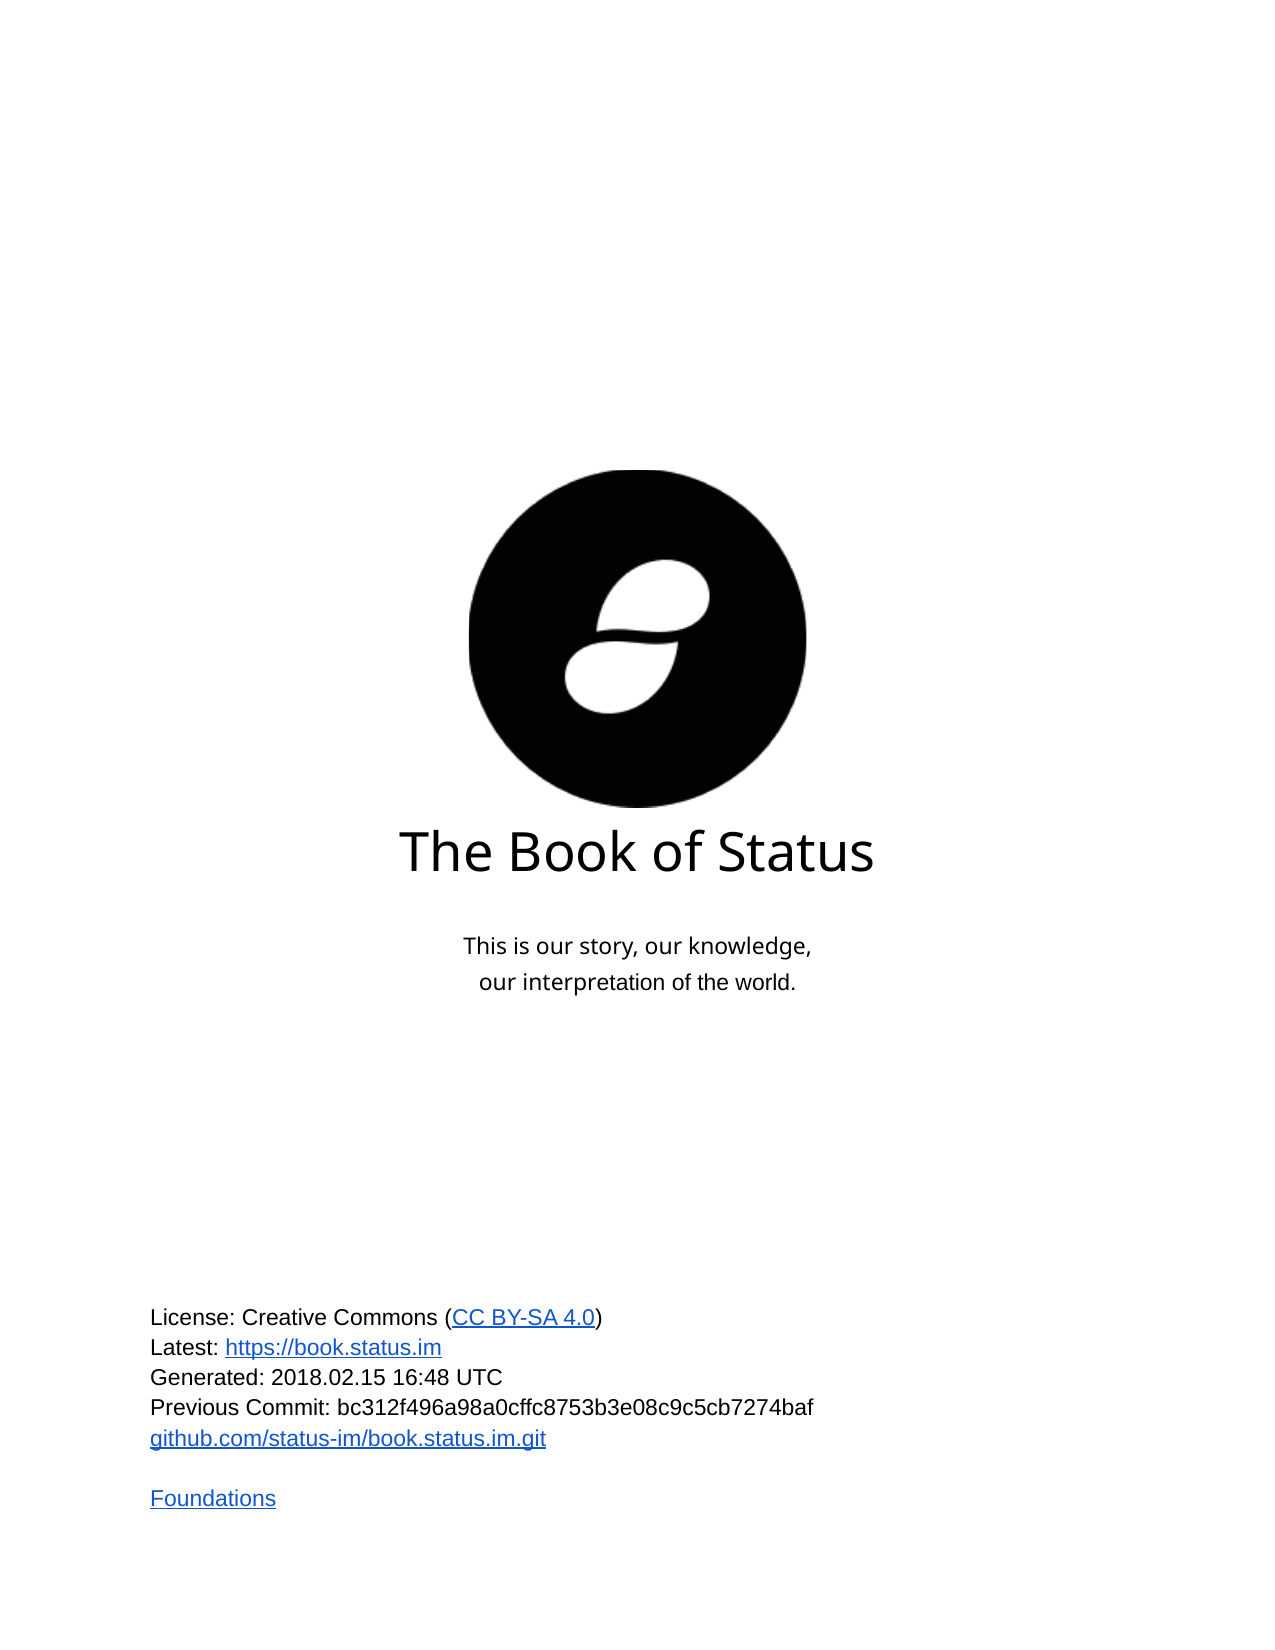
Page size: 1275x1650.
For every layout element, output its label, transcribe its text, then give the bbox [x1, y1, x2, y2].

text Previous Commit: bc312f496a98a0cffc8753b3e08c9c5cb7274baf [150, 1394, 1125, 1421]
picture [468, 470, 807, 808]
text Generated: 2018.02.15 16:48 UTC [150, 1364, 1125, 1390]
text This is our story, our knowledge, [150, 930, 1125, 961]
text Foundations [150, 1485, 1125, 1511]
text our interpretation of the world. [150, 966, 1125, 997]
text github.com/status-im/book.status.im.git [150, 1424, 1125, 1451]
text License: Creative Commons (CC BY-SA 4.0) [150, 1304, 1125, 1330]
title The Book of Status [150, 814, 1125, 887]
text Latest: https://book.status.im [150, 1334, 1125, 1360]
